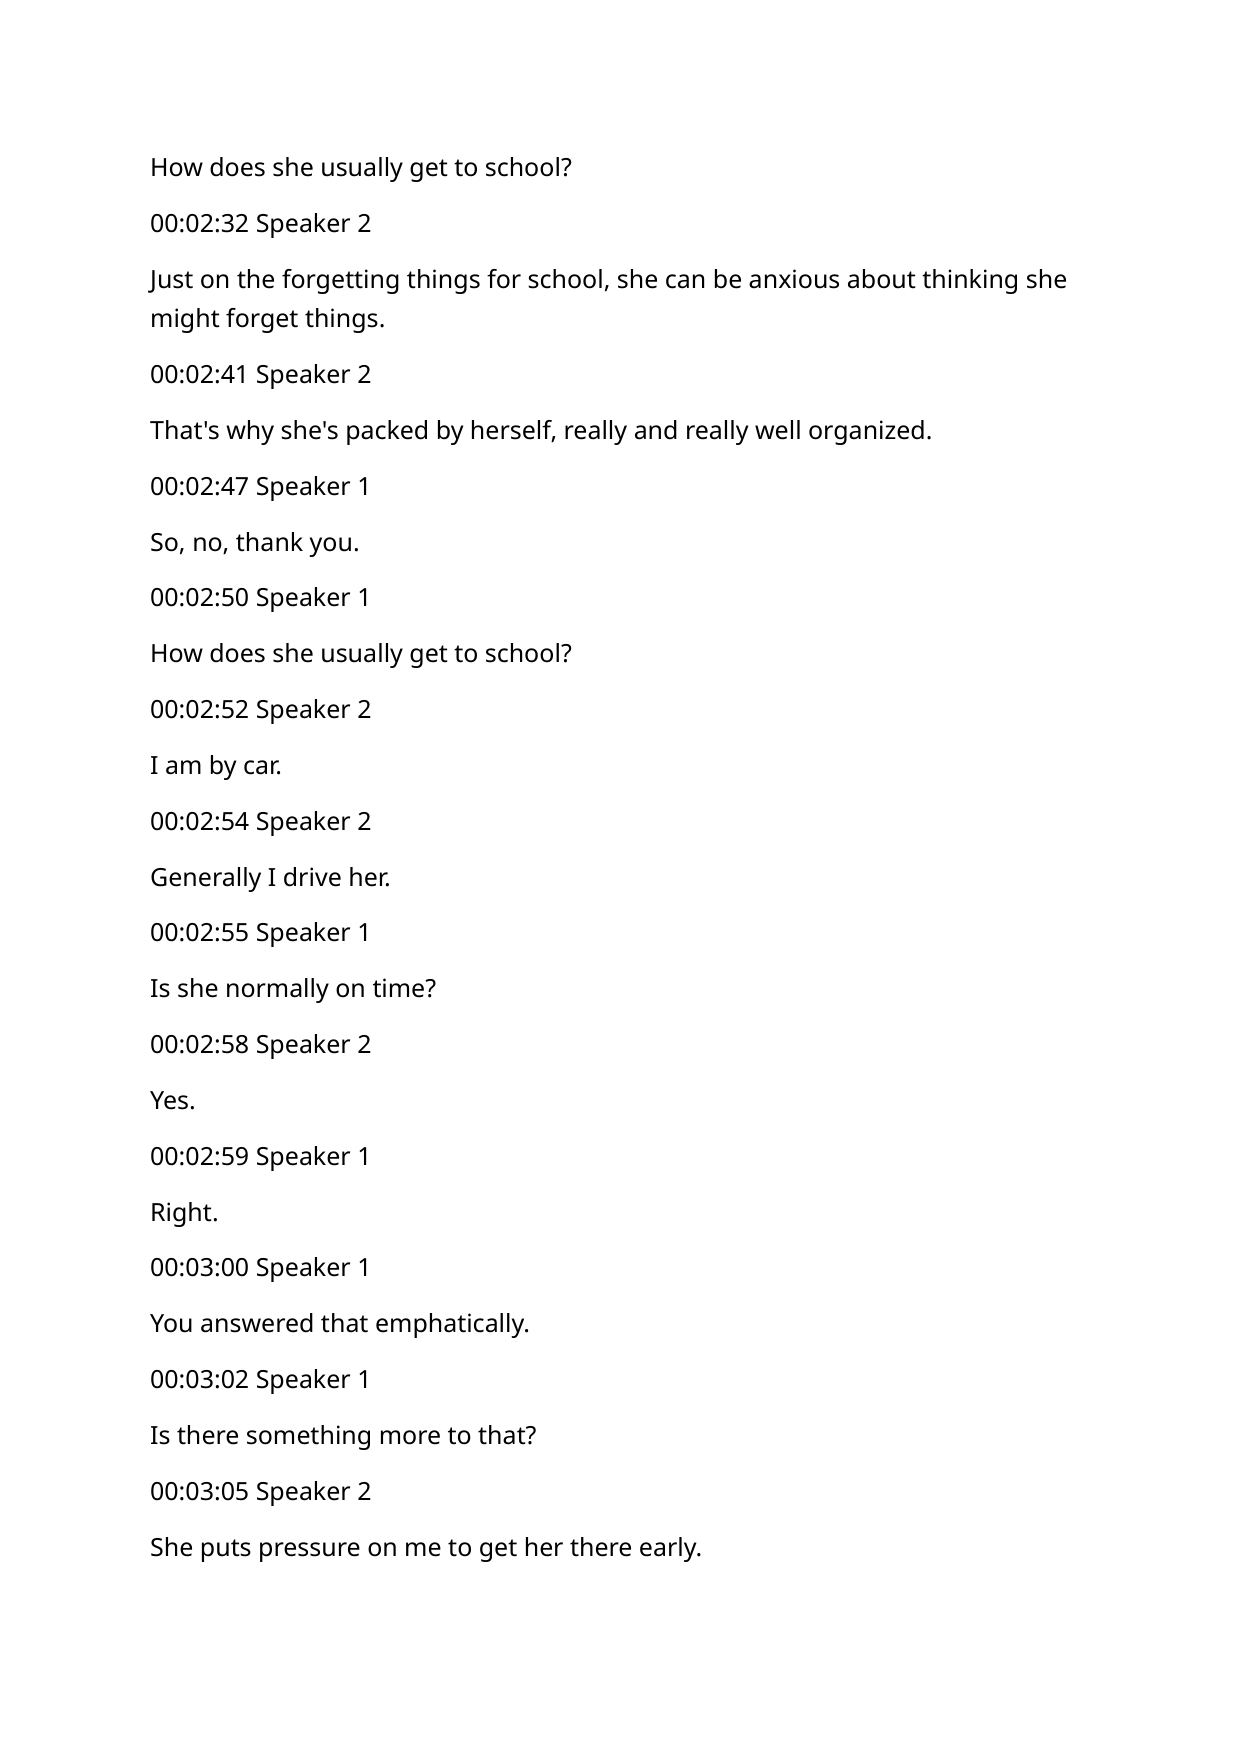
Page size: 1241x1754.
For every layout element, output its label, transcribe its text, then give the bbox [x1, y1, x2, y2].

text How does she usually get to school? [150, 636, 1090, 670]
text 00:02:54 Speaker 2 [150, 803, 1090, 837]
text 00:02:50 Speaker 1 [150, 580, 1090, 614]
text Is she normally on time? [150, 971, 1090, 1005]
text 00:02:59 Speaker 1 [150, 1138, 1090, 1172]
text That's why she's packed by herself, really and really well organized. [150, 412, 1090, 447]
text 00:03:05 Speaker 2 [150, 1473, 1090, 1507]
text Is there something more to that? [150, 1417, 1090, 1452]
text Just on the forgetting things for school, she can be anxious about thinking she might forget things. [150, 262, 1090, 335]
text She puts pressure on me to get her there early. [150, 1529, 1090, 1563]
text You answered that emphatically. [150, 1306, 1090, 1340]
text Yes. [150, 1082, 1090, 1117]
text 00:03:00 Speaker 1 [150, 1250, 1090, 1284]
text Right. [150, 1194, 1090, 1228]
text 00:03:02 Speaker 1 [150, 1362, 1090, 1396]
text 00:02:58 Speaker 2 [150, 1027, 1090, 1061]
text 00:02:32 Speaker 2 [150, 206, 1090, 240]
text 00:02:52 Speaker 2 [150, 692, 1090, 726]
text 00:02:41 Speaker 2 [150, 357, 1090, 391]
text 00:02:47 Speaker 1 [150, 468, 1090, 502]
text So, no, thank you. [150, 524, 1090, 558]
text Generally I drive her. [150, 859, 1090, 893]
text 00:02:55 Speaker 1 [150, 915, 1090, 949]
text I am by car. [150, 747, 1090, 782]
text How does she usually get to school? [150, 150, 1090, 184]
